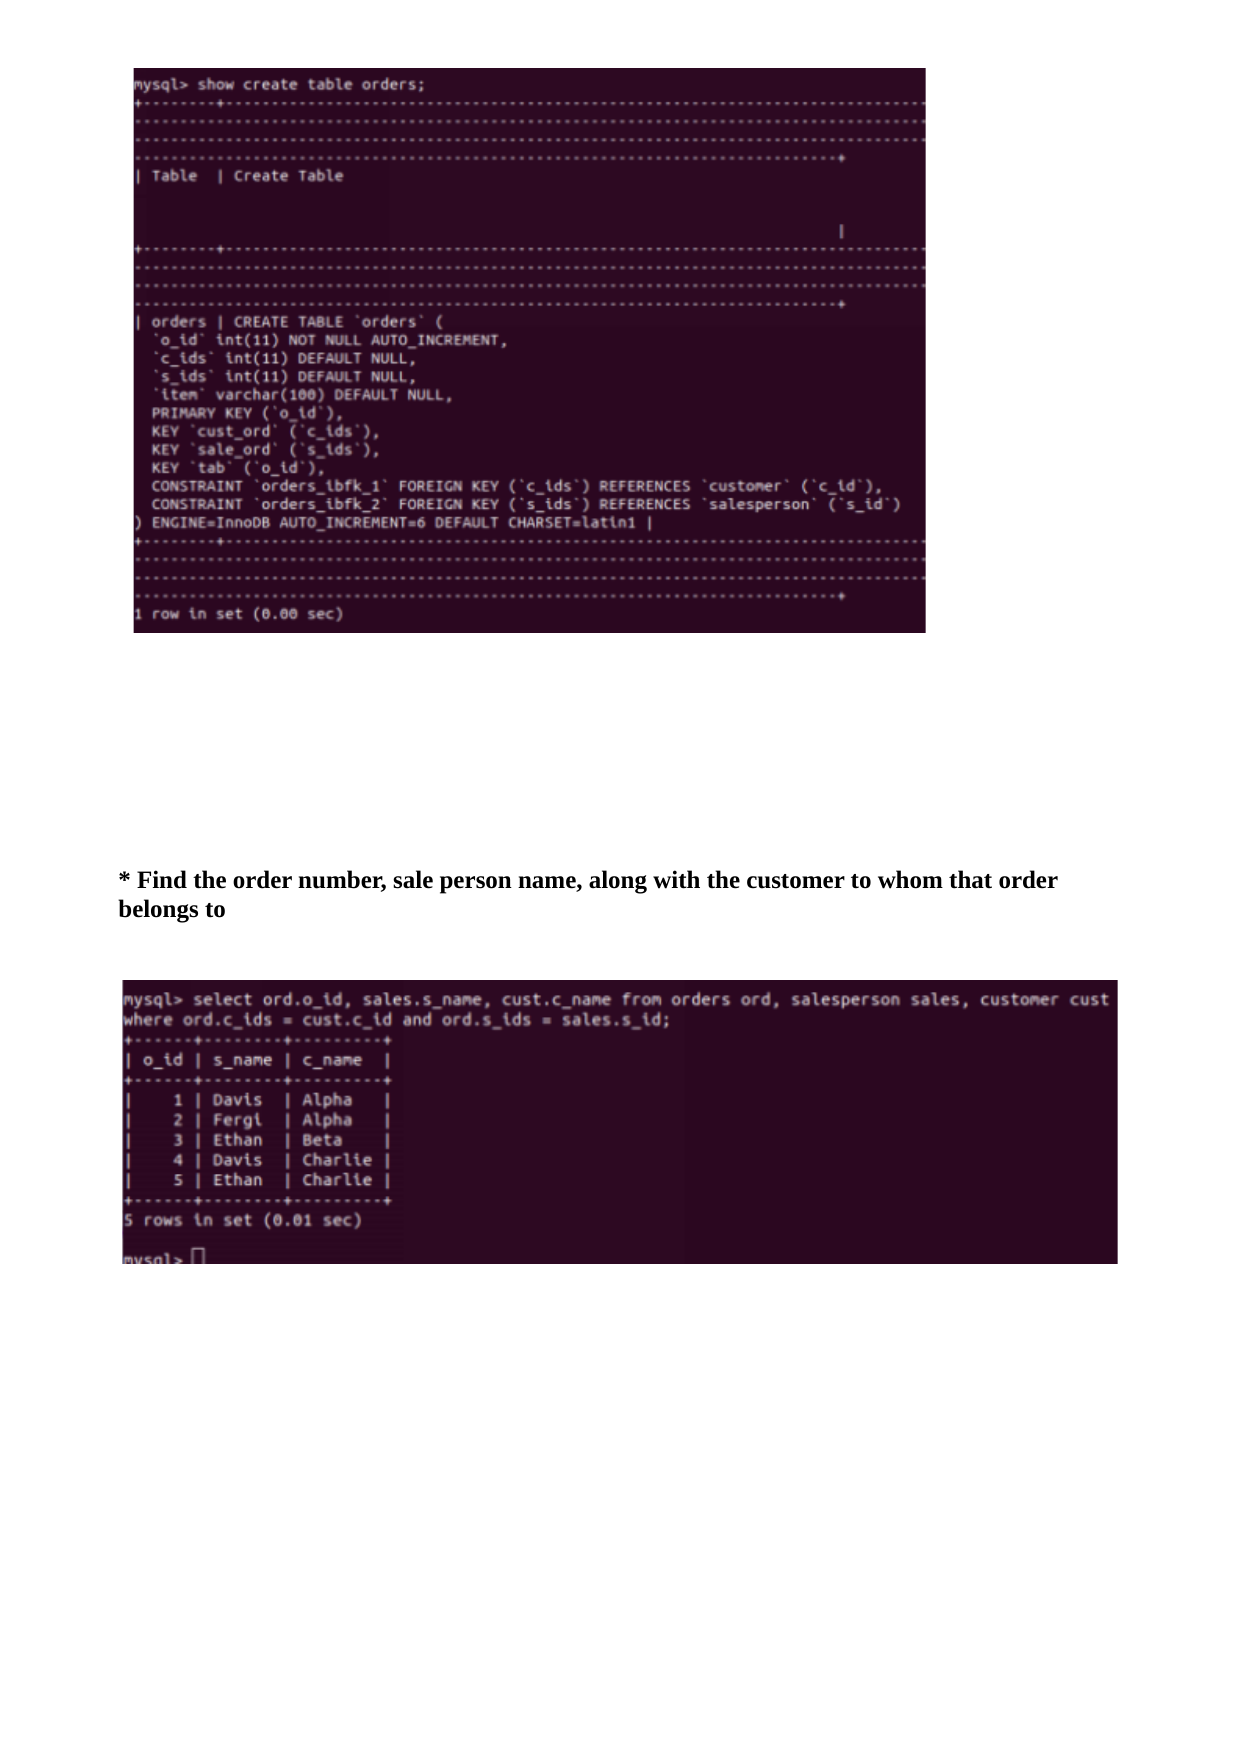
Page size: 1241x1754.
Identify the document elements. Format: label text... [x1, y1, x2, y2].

picture [133, 68, 926, 633]
text * Find the order number, sale person name, along with the customer to whom that order belongs to [118, 866, 1122, 923]
picture [122, 980, 1118, 1264]
